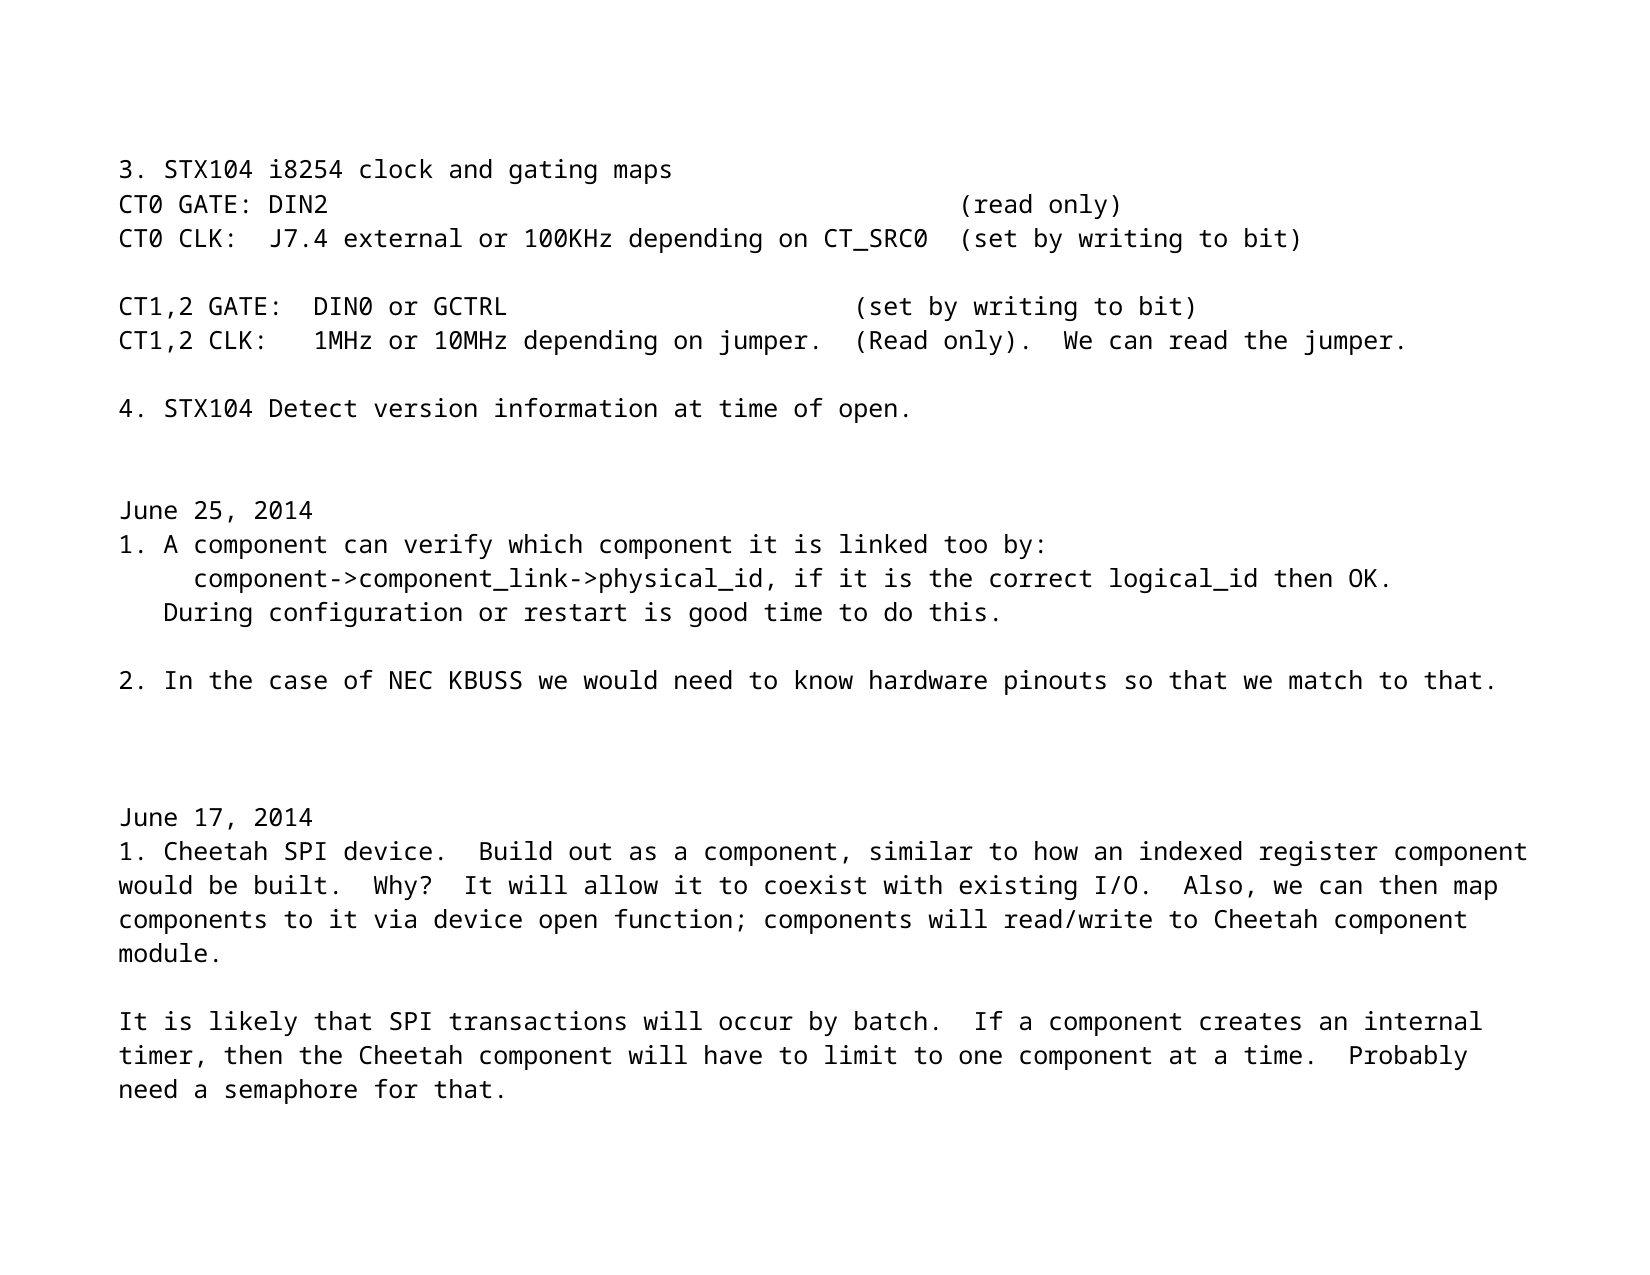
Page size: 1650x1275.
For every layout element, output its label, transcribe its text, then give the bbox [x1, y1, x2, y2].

text 1. A component can verify which component it is linked too by: [118, 527, 1532, 561]
text CT0 GATE: DIN2 (read only) [118, 186, 1532, 220]
text CT0 CLK: J7.4 external or 100KHz depending on CT_SRC0 (set by writing to bit) [118, 220, 1532, 254]
text 4. STX104 Detect version information at time of open. [118, 391, 1532, 425]
text component->component_link->physical_id, if it is the correct logical_id then OK. [118, 561, 1532, 595]
text June 25, 2014 [118, 493, 1532, 527]
text 1. Cheetah SPI device. Build out as a component, similar to how an indexed register component would be built. Why? It will allow it to coexist with existing I/O. Also, we can then map components to it via device open function; components will read/write to Cheetah component module. [118, 833, 1532, 970]
text CT1,2 GATE: DIN0 or GCTRL (set by writing to bit) [118, 288, 1532, 322]
text CT1,2 CLK: 1MHz or 10MHz depending on jumper. (Read only). We can read the jumper. [118, 322, 1532, 357]
text 2. In the case of NEC KBUSS we would need to know hardware pinouts so that we match to that. [118, 663, 1532, 697]
text During configuration or restart is good time to do this. [118, 595, 1532, 629]
text 3. STX104 i8254 clock and gating maps [118, 152, 1532, 186]
text June 17, 2014 [118, 799, 1532, 833]
text It is likely that SPI transactions will occur by batch. If a component creates an internal timer, then the Cheetah component will have to limit to one component at a time. Probably need a semaphore for that. [118, 1004, 1532, 1106]
